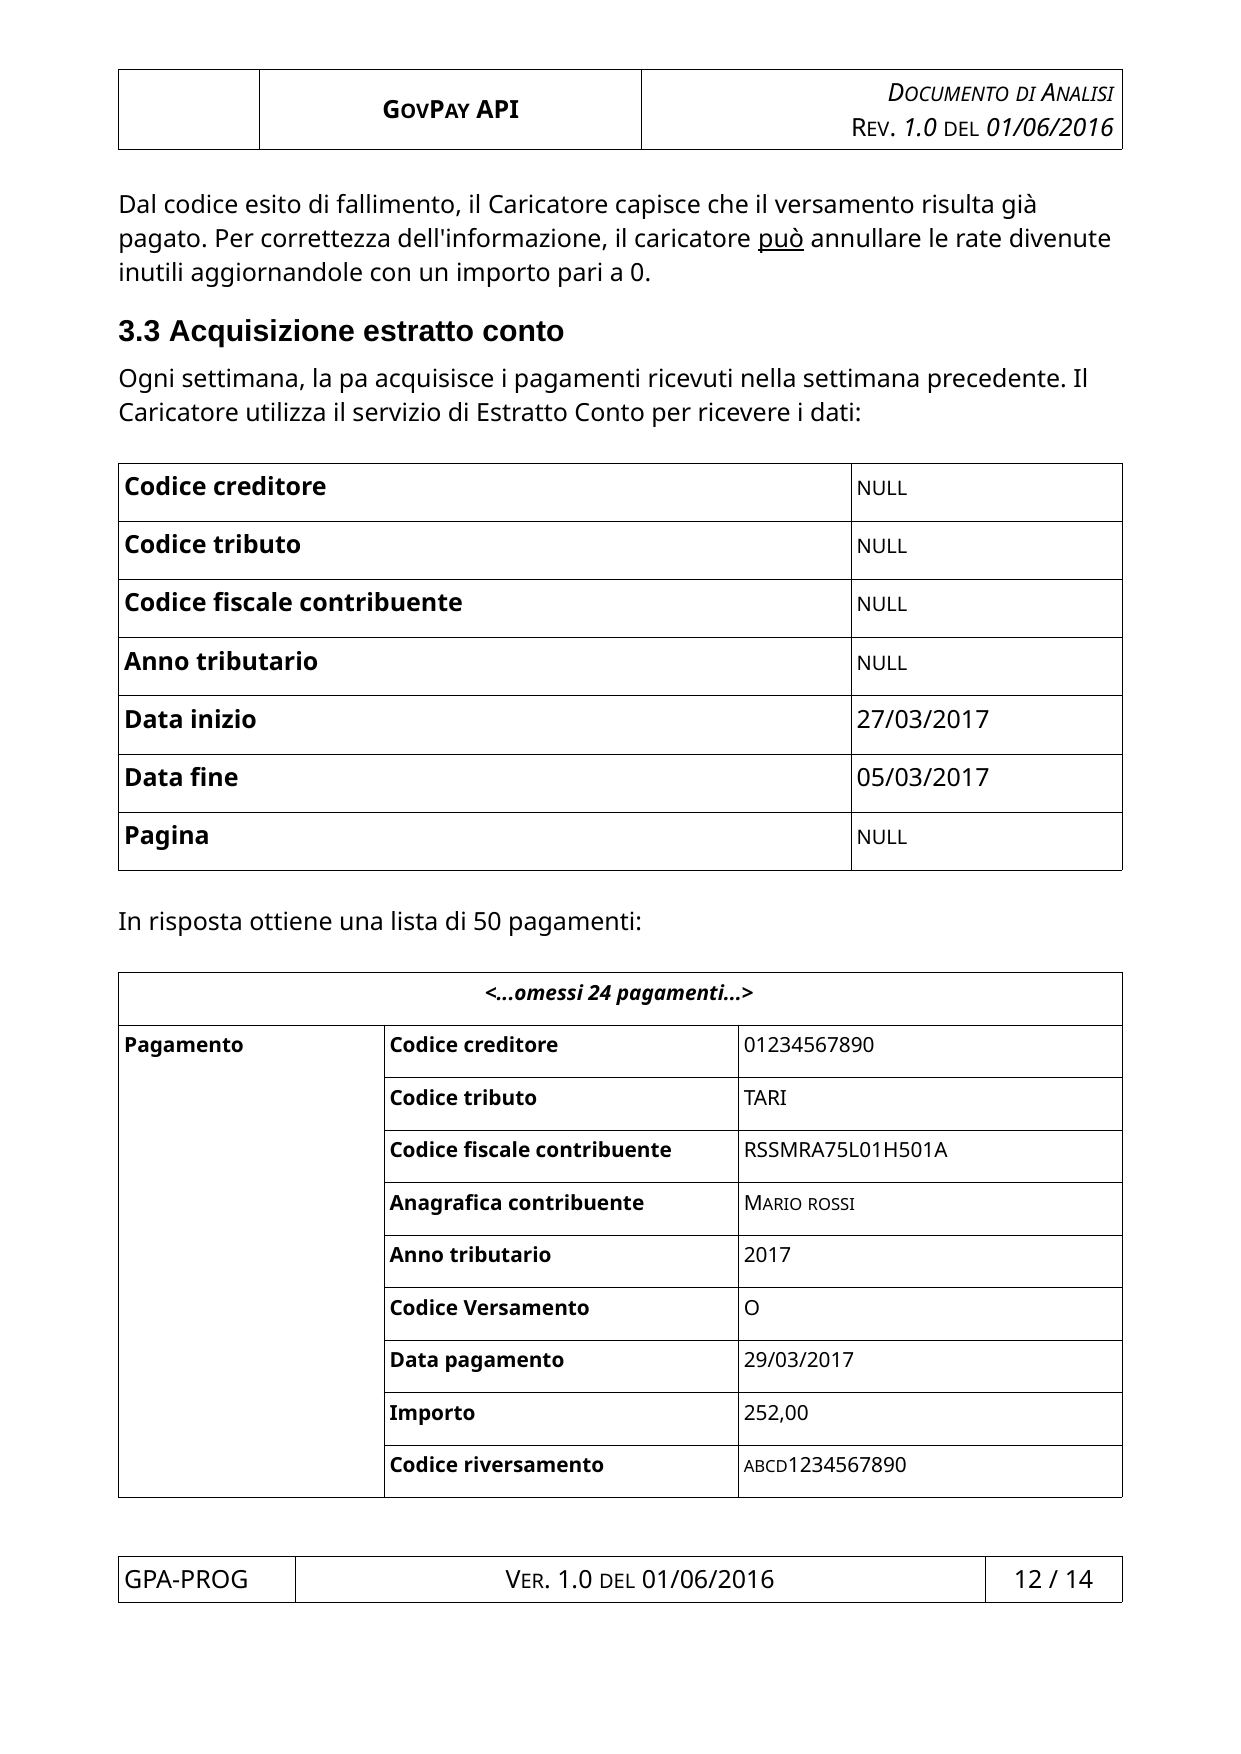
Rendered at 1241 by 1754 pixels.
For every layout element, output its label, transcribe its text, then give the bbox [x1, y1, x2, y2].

table_cell Codice fiscale contribuente [119, 580, 851, 637]
text Ogni settimana, la pa acquisisce i pagamenti ricevuti nella settimana precedente. Il Caricatore utilizza il servizio di Estratto Conto per ricevere i dati: [118, 361, 1122, 429]
table_cell 252,00 [739, 1393, 1122, 1444]
text Dal codice esito di fallimento, il Caricatore capisce che il versamento risulta già pagato. Per correttezza dell'informazione, il caricatore può annullare le rate divenute inutili aggiornandole con un importo pari a 0. [118, 186, 1122, 288]
table_cell abcd1234567890 [739, 1446, 1122, 1497]
text In risposta ottiene una lista di 50 pagamenti: [118, 904, 1122, 938]
table_cell Anno tributario [385, 1236, 738, 1287]
table_cell Codice riversamento [385, 1446, 738, 1497]
table_cell Anno tributario [119, 638, 851, 695]
table_cell Codice tributo [119, 522, 851, 579]
table_cell 29/03/2017 [739, 1341, 1122, 1392]
table_cell 2017 [739, 1236, 1122, 1287]
table_cell Pagamento [119, 1026, 384, 1497]
table_cell null [852, 638, 1122, 695]
table_cell Codice tributo [385, 1078, 738, 1129]
table_cell Data inizio [119, 696, 851, 753]
table_cell 27/03/2017 [852, 696, 1122, 753]
table_cell Importo [385, 1393, 738, 1444]
table_cell Data fine [119, 755, 851, 812]
table_header Codice creditore [119, 464, 851, 521]
table_cell Anagrafica contribuente [385, 1183, 738, 1234]
table_cell TARI [739, 1078, 1122, 1129]
table_cell 05/03/2017 [852, 755, 1122, 812]
table_cell Mario rossi [739, 1183, 1122, 1234]
table_cell 01234567890 [739, 1026, 1122, 1077]
table_cell Data pagamento [385, 1341, 738, 1392]
subtitle Acquisizione estratto conto [118, 313, 1122, 348]
table_cell Codice fiscale contribuente [385, 1131, 738, 1182]
table_header <...omessi 24 pagamenti...> [119, 973, 1122, 1024]
table_cell null [852, 813, 1122, 870]
table_cell null [852, 522, 1122, 579]
table_cell Codice Versamento [385, 1288, 738, 1339]
table_cell O [739, 1288, 1122, 1339]
table_cell RSSMRA75L01H501A [739, 1131, 1122, 1182]
table_cell Codice creditore [385, 1026, 738, 1077]
table_header null [852, 464, 1122, 521]
table_cell Pagina [119, 813, 851, 870]
table_cell null [852, 580, 1122, 637]
